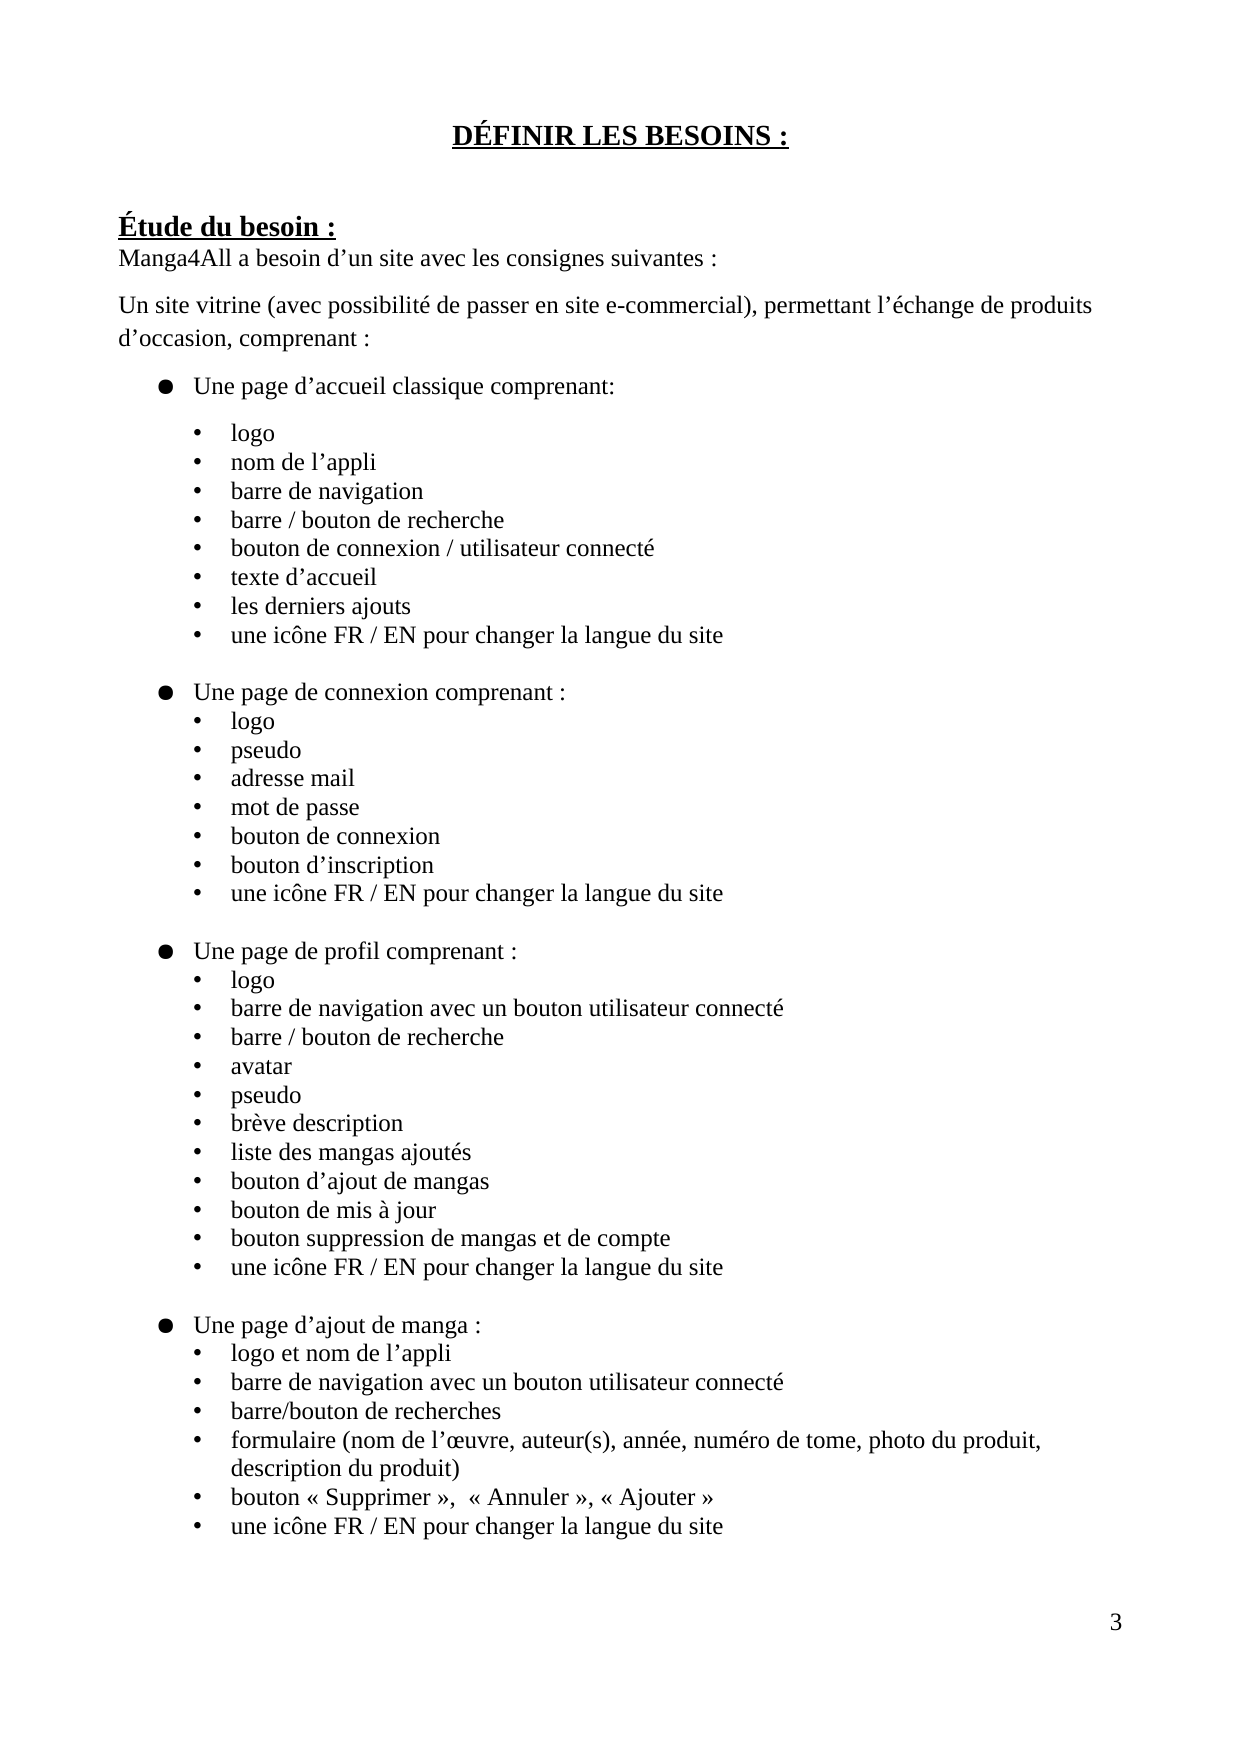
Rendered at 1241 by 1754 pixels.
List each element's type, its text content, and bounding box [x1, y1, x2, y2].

text Manga4All a besoin d’un site avec les consignes suivantes : [118, 243, 1122, 271]
list bouton de mis à jour [193, 1195, 1122, 1223]
list barre/bouton de recherches [193, 1396, 1122, 1425]
list une icône FR / EN pour changer la langue du site [193, 620, 1122, 648]
list barre / bouton de recherche [193, 505, 1122, 533]
list logo [193, 965, 1122, 993]
list bouton d’inscription [193, 850, 1122, 878]
list barre de navigation [193, 476, 1122, 505]
list avatar [193, 1051, 1122, 1080]
list brève description [193, 1108, 1122, 1137]
list adresse mail [193, 763, 1122, 792]
list pseudo [193, 735, 1122, 763]
list bouton d’ajout de mangas [193, 1166, 1122, 1195]
list une icône FR / EN pour changer la langue du site [193, 1511, 1122, 1540]
text DÉFINIR LES BESOINS : [118, 118, 1122, 152]
list logo [193, 706, 1122, 735]
list logo [193, 418, 1122, 447]
list les derniers ajouts [193, 591, 1122, 620]
list nom de l’appli [193, 447, 1122, 476]
list formulaire (nom de l’œuvre, auteur(s), année, numéro de tome, photo du produit, description du produit) [193, 1425, 1122, 1482]
list barre / bouton de recherche [193, 1022, 1122, 1051]
list pseudo [193, 1080, 1122, 1108]
list une icône FR / EN pour changer la langue du site [193, 1252, 1122, 1281]
list bouton suppression de mangas et de compte [193, 1223, 1122, 1252]
list bouton de connexion / utilisateur connecté [193, 533, 1122, 562]
list mot de passe [193, 792, 1122, 821]
list liste des mangas ajoutés [193, 1137, 1122, 1166]
text Un site vitrine (avec possibilité de passer en site e-commercial), permettant l’échange de produits d’occasion, comprenant : [118, 290, 1122, 352]
list Une page d’ajout de manga : [156, 1310, 1122, 1338]
list bouton de connexion [193, 821, 1122, 850]
list barre de navigation avec un bouton utilisateur connecté [193, 1367, 1122, 1396]
list une icône FR / EN pour changer la langue du site [193, 878, 1122, 907]
list Une page de connexion comprenant : [156, 677, 1122, 706]
list logo et nom de l’appli [193, 1338, 1122, 1367]
list texte d’accueil [193, 562, 1122, 591]
list Une page de profil comprenant : [156, 936, 1122, 965]
text Étude du besoin : [118, 209, 1122, 243]
list bouton « Supprimer », « Annuler », « Ajouter » [193, 1482, 1122, 1511]
list barre de navigation avec un bouton utilisateur connecté [193, 993, 1122, 1022]
list Une page d’accueil classique comprenant: [156, 371, 1122, 400]
